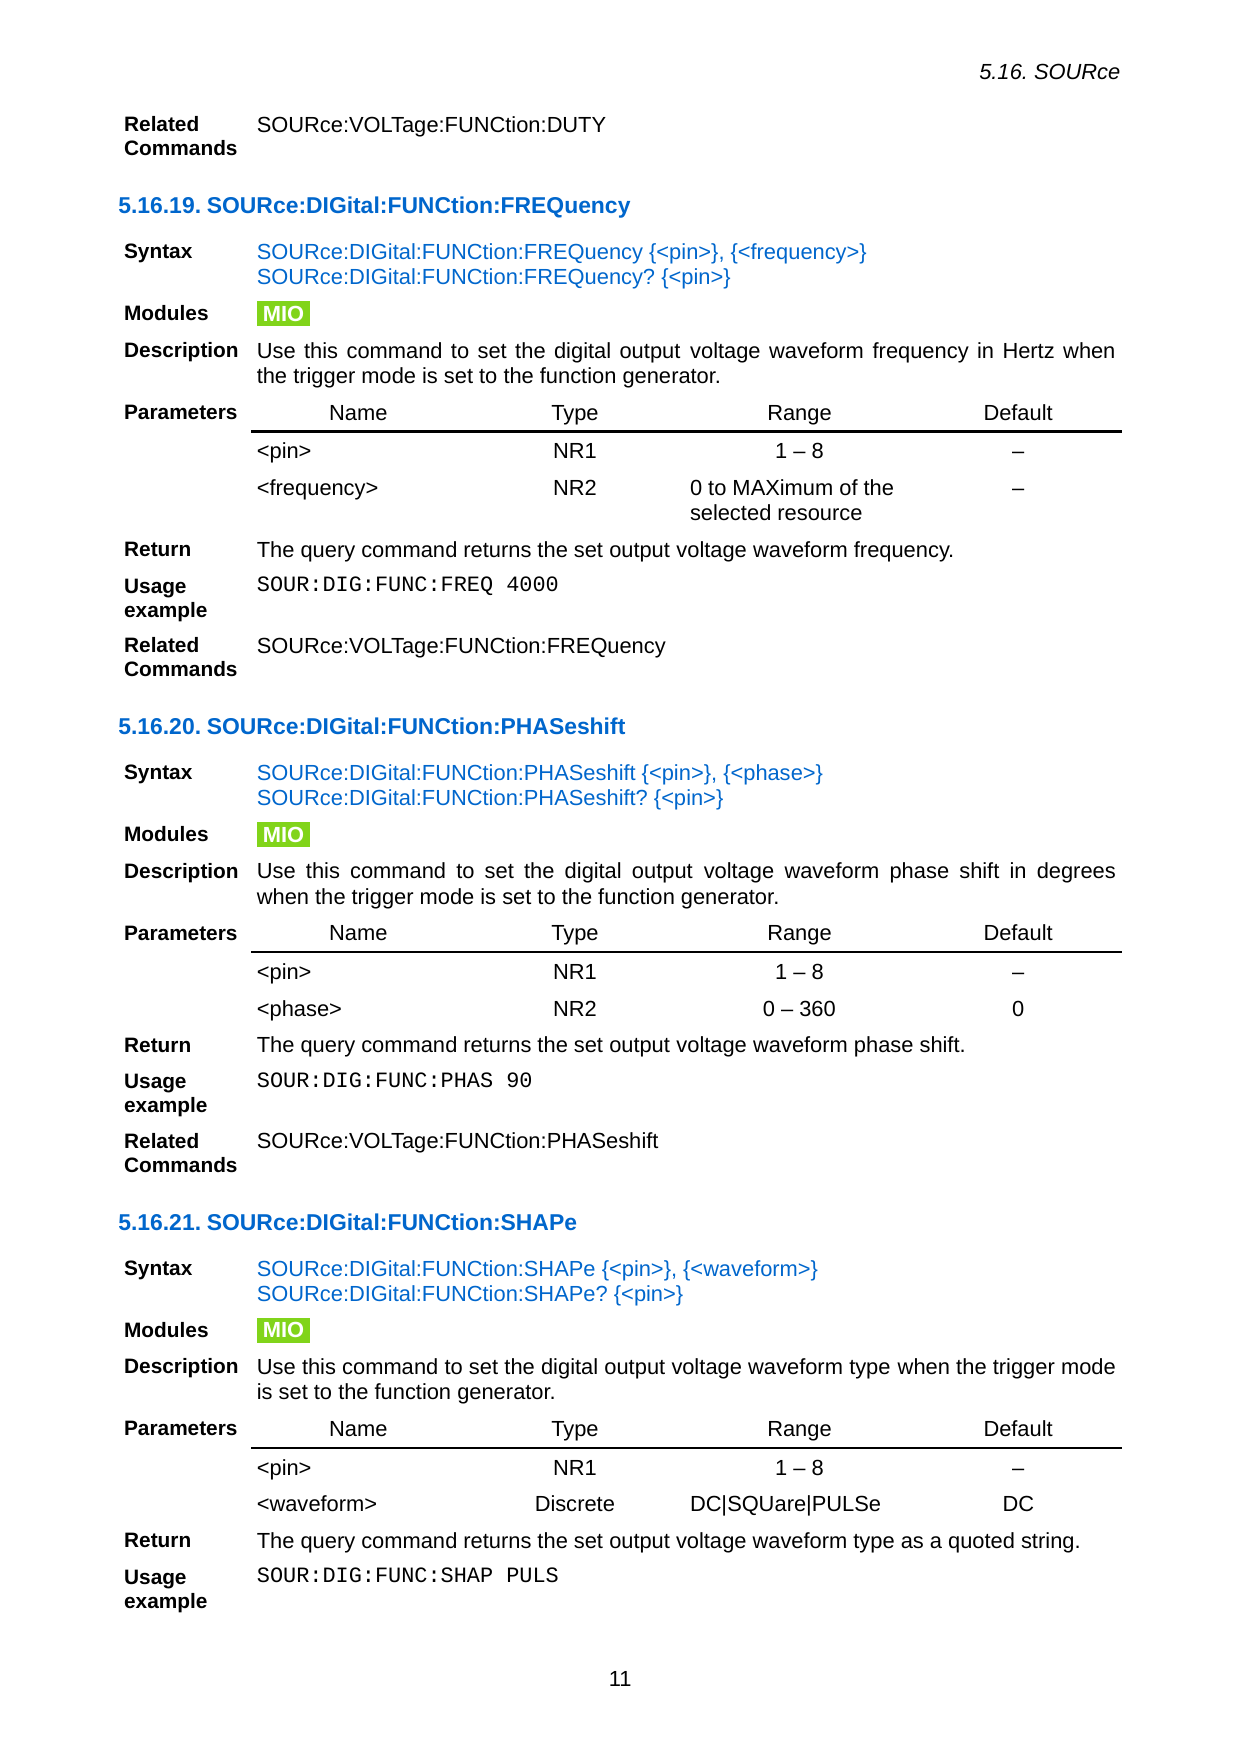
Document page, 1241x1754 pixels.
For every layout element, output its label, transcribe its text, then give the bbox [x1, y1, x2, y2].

table_cell NR1 [465, 1449, 684, 1486]
table_cell Related Commands [118, 1123, 251, 1182]
table_cell The query command returns the set output voltage waveform type as a quoted string. [251, 1522, 1122, 1559]
table_header Syntax [118, 754, 251, 816]
table_cell 0 [914, 990, 1122, 1027]
table_cell DC|SQUare|PULSe [684, 1486, 914, 1522]
table_cell – [914, 469, 1122, 531]
table_cell Parameters [118, 394, 251, 469]
table_cell NR2 [465, 469, 684, 531]
table_cell Usage example [118, 1559, 251, 1618]
table_cell SOUR:DIG:FUNC:FREQ 4000 [251, 568, 1122, 627]
table_cell MIO [251, 295, 1122, 332]
table_cell Discrete [465, 1486, 684, 1522]
table_cell Type [465, 1410, 684, 1447]
table_cell Default [914, 915, 1122, 951]
table_header SOURce:DIGital:FUNCtion:FREQuency {<pin>}, {<frequency>} SOURce:DIGital:FUNCtion:FREQuency? {<pin>} [251, 233, 1122, 295]
table_cell – [914, 1449, 1122, 1486]
table_cell – [914, 953, 1122, 990]
table_cell DC [914, 1486, 1122, 1522]
table_cell Name [251, 915, 465, 951]
table_cell Return [118, 1027, 251, 1063]
table_cell Modules [118, 816, 251, 853]
table_cell Related Commands [118, 106, 251, 166]
table_cell NR1 [465, 433, 684, 469]
table_cell Name [251, 394, 465, 430]
table_cell Return [118, 531, 251, 568]
subtitle SOURce:DIGital:FUNCtion:FREQuency [118, 192, 1122, 218]
table_cell Type [465, 394, 684, 430]
table_cell 0 – 360 [684, 990, 914, 1027]
table_cell Modules [118, 295, 251, 332]
table_cell Default [914, 1410, 1122, 1447]
table_cell Description [118, 853, 251, 914]
table_cell <pin> [251, 433, 465, 469]
subtitle SOURce:DIGital:FUNCtion:PHASeshift [118, 713, 1122, 739]
table_cell Default [914, 394, 1122, 430]
table_cell 1 – 8 [684, 1449, 914, 1486]
table_cell The query command returns the set output voltage waveform phase shift. [251, 1027, 1122, 1063]
table_header Syntax [118, 1250, 251, 1312]
table_cell Type [465, 915, 684, 951]
table_cell Range [684, 915, 914, 951]
table_cell SOUR:DIG:FUNC:PHAS 90 [251, 1063, 1122, 1123]
table_cell [118, 469, 251, 531]
table_cell Related Commands [118, 627, 251, 686]
table_cell Parameters [118, 915, 251, 990]
table_cell <phase> [251, 990, 465, 1027]
table_cell 1 – 8 [684, 953, 914, 990]
table_cell SOUR:DIG:FUNC:SHAP PULS [251, 1559, 1122, 1618]
table_cell 1 – 8 [684, 433, 914, 469]
subtitle SOURce:DIGital:FUNCtion:SHAPe [118, 1209, 1122, 1235]
table_cell <frequency> [251, 469, 465, 531]
table_cell Description [118, 1348, 251, 1410]
table_header SOURce:DIGital:FUNCtion:SHAPe {<pin>}, {<waveform>} SOURce:DIGital:FUNCtion:SHAPe? {<pin>} [251, 1250, 1122, 1312]
table_cell [118, 1486, 251, 1522]
table_cell Usage example [118, 568, 251, 627]
table_cell SOURce:VOLTage:FUNCtion:FREQuency [251, 627, 1122, 686]
table_cell 0 to MAXimum of the selected resource [684, 469, 914, 531]
table_cell The query command returns the set output voltage waveform frequency. [251, 531, 1122, 568]
table_cell Range [684, 1410, 914, 1447]
table_header SOURce:DIGital:FUNCtion:PHASeshift {<pin>}, {<phase>} SOURce:DIGital:FUNCtion:PHASeshift? {<pin>} [251, 754, 1122, 816]
table_cell – [914, 433, 1122, 469]
table_cell NR2 [465, 990, 684, 1027]
table_cell [118, 990, 251, 1027]
table_cell Return [118, 1522, 251, 1559]
table_cell MIO [251, 1312, 1122, 1348]
table_cell NR1 [465, 953, 684, 990]
table_cell Range [684, 394, 914, 430]
table_cell Parameters [118, 1410, 251, 1486]
table_header Syntax [118, 233, 251, 295]
table_cell Modules [118, 1312, 251, 1348]
table_cell Usage example [118, 1063, 251, 1123]
table_cell Use this command to set the digital output voltage waveform type when the trigger mode is set to the function generator. [251, 1348, 1122, 1410]
table_cell Description [118, 332, 251, 394]
table_cell Name [251, 1410, 465, 1447]
table_cell <pin> [251, 953, 465, 990]
table_cell SOURce:VOLTage:FUNCtion:PHASeshift [251, 1123, 1122, 1182]
table_cell Use this command to set the digital output voltage waveform frequency in Hertz when the trigger mode is set to the function generator. [251, 332, 1122, 394]
table_cell <waveform> [251, 1486, 465, 1522]
table_cell MIO [251, 816, 1122, 853]
table_cell <pin> [251, 1449, 465, 1486]
table_cell SOURce:VOLTage:FUNCtion:DUTY [251, 106, 1122, 166]
table_cell Use this command to set the digital output voltage waveform phase shift in degrees when the trigger mode is set to the function generator. [251, 853, 1122, 914]
